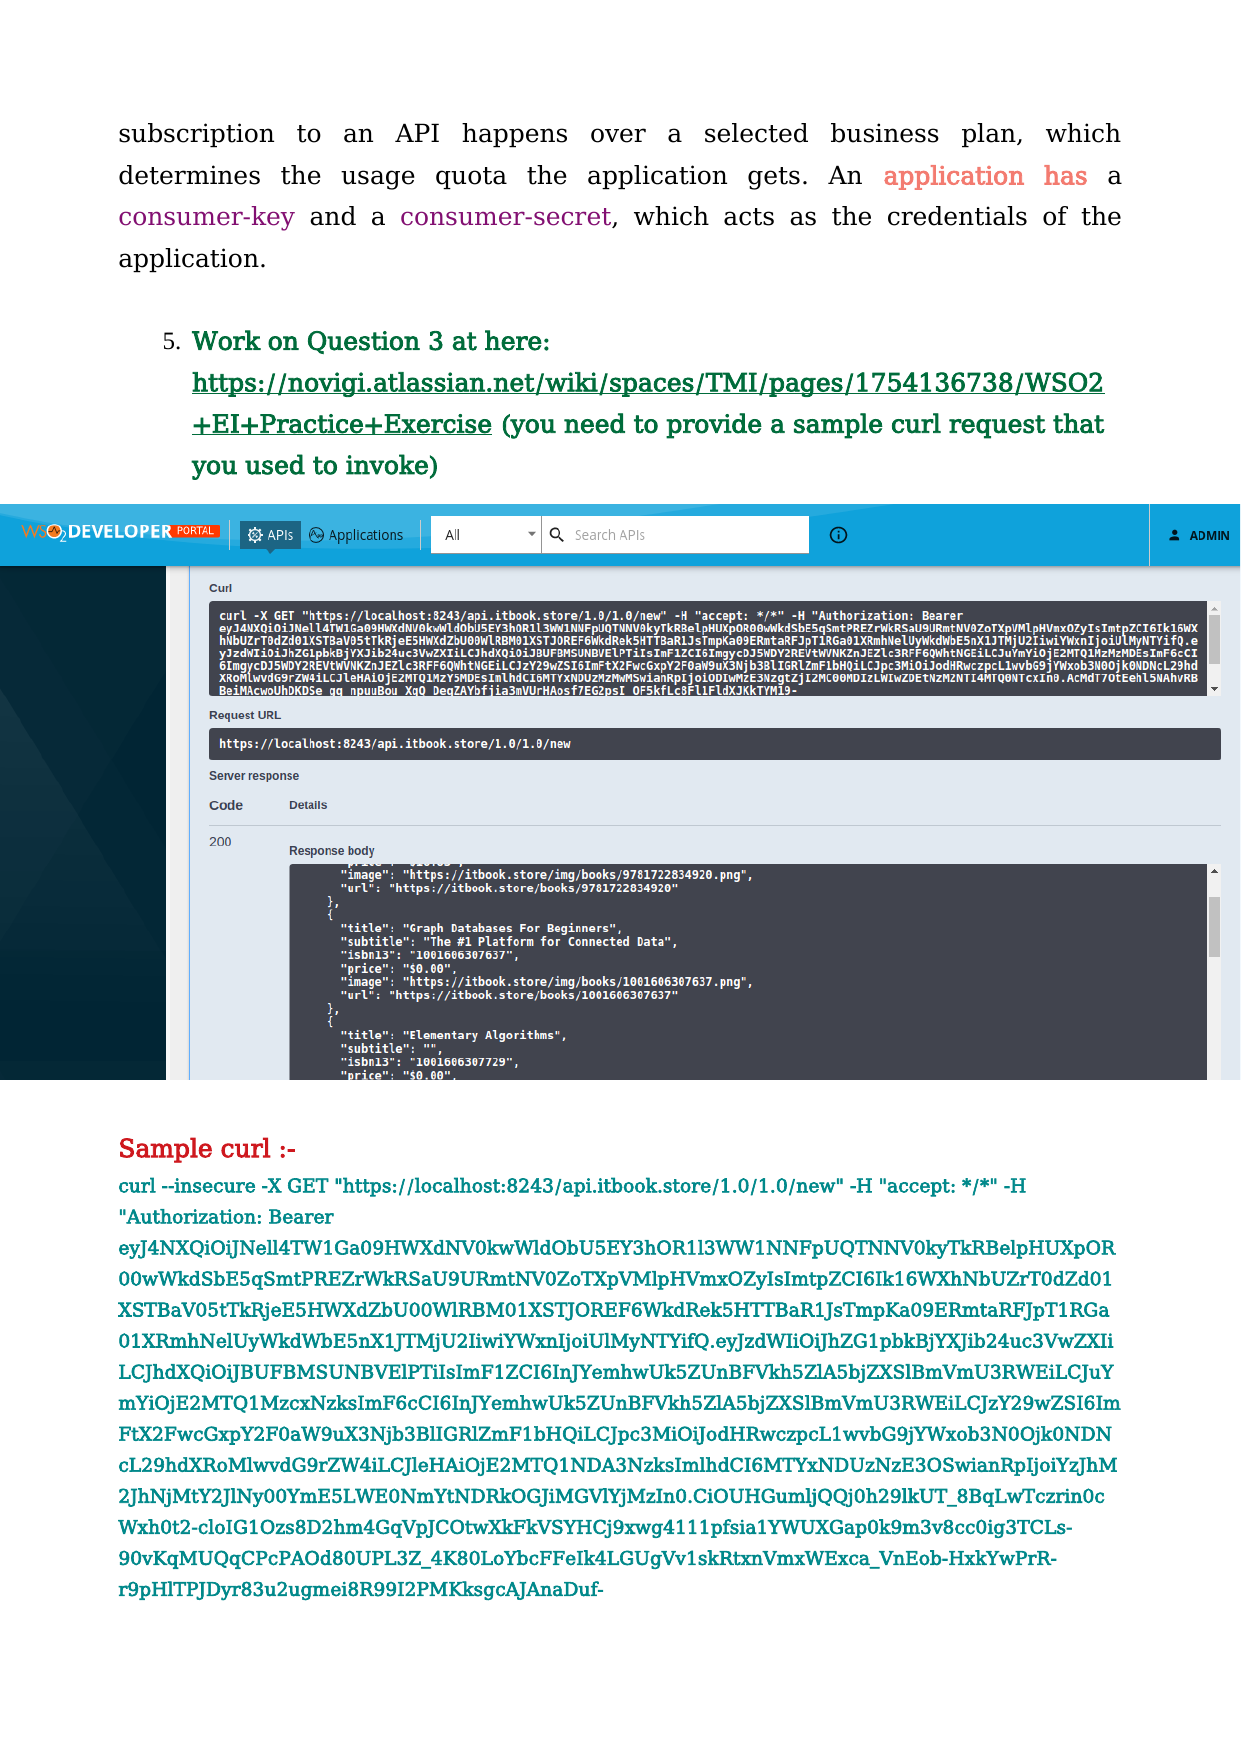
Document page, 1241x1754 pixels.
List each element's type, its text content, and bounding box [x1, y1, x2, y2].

text curl --insecure -X GET "https://localhost:8243/api.itbook.store/1.0/1.0/new" -H "accept: */*" -H "Authorization: Bearer eyJ4NXQiOiJNell4TW1Ga09HWXdNV0kwWldObU5EY3hOR1l3WW1NNFpUQTNNV0kyTkRBelpHUXpOR00wWkdSbE5qSmtPREZrWkRSaU9URmtNV0ZoTXpVMlpHVmxOZyIsImtpZCI6Ik16WXhNbUZrT0dZd01XSTBaV05tTkRjeE5HWXdZbU00WlRBM01XSTJOREF6WkdRek5HTTBaR1JsTmpKa09ERmtaRFJpT1RGa01XRmhNelUyWkdWbE5nX1JTMjU2IiwiYWxnIjoiUlMyNTYifQ.eyJzdWIiOiJhZG1pbkBjYXJib24uc3VwZXIiLCJhdXQiOiJBUFBMSUNBVElPTiIsImF1ZCI6InJYemhwUk5ZUnBFVkh5ZlA5bjZXSlBmVmU3RWEiLCJuYmYiOjE2MTQ1MzcxNzksImF6cCI6InJYemhwUk5ZUnBFVkh5ZlA5bjZXSlBmVmU3RWEiLCJzY29wZSI6ImFtX2FwcGxpY2F0aW9uX3Njb3BlIGRlZmF1bHQiLCJpc3MiOiJodHRwczpcL1wvbG9jYWxob3N0Ojk0NDNcL29hdXRoMlwvdG9rZW4iLCJleHAiOjE2MTQ1NDA3NzksImlhdCI6MTYxNDUzNzE3OSwianRpIjoiYzJhM2JhNjMtY2JlNy00YmE5LWE0NmYtNDRkOGJiMGVlYjMzIn0.CiOUHGumljQQj0h29lkUT_8BqLwTczrin0cWxh0t2-cloIG1Ozs8D2hm4GqVpJCOtwXkFkVSYHCj9xwg4111pfsia1YWUXGap0k9m3v8cc0ig3TCLs-90vKqMUQqCPcPAOd80UPL3Z_4K80LoYbcFFeIk4LGUgVv1skRtxnVmxWExca_VnEob-HxkYwPrR-r9pHlTPJDyr83u2ugmei8R99I2PMKksgcAJAnaDuf- [118, 1173, 1122, 1599]
picture [0, 567, 1241, 1080]
picture [0, 581, 158, 950]
picture [0, 504, 886, 553]
list Work on Question 3 at here: https://novigi.atlassian.net/wiki/spaces/TMI/pages/1754136738/WSO2+EI+Practice+Exercise (you need to provide a sample curl request that you used to invoke) [162, 325, 1122, 479]
text subscription to an API happens over a selected business plan, which determines the usage quota the application gets. An application has a consumer-key and a consumer-secret, which acts as the credentials of the application. [118, 118, 1122, 272]
text Sample curl :- [118, 1132, 1122, 1162]
